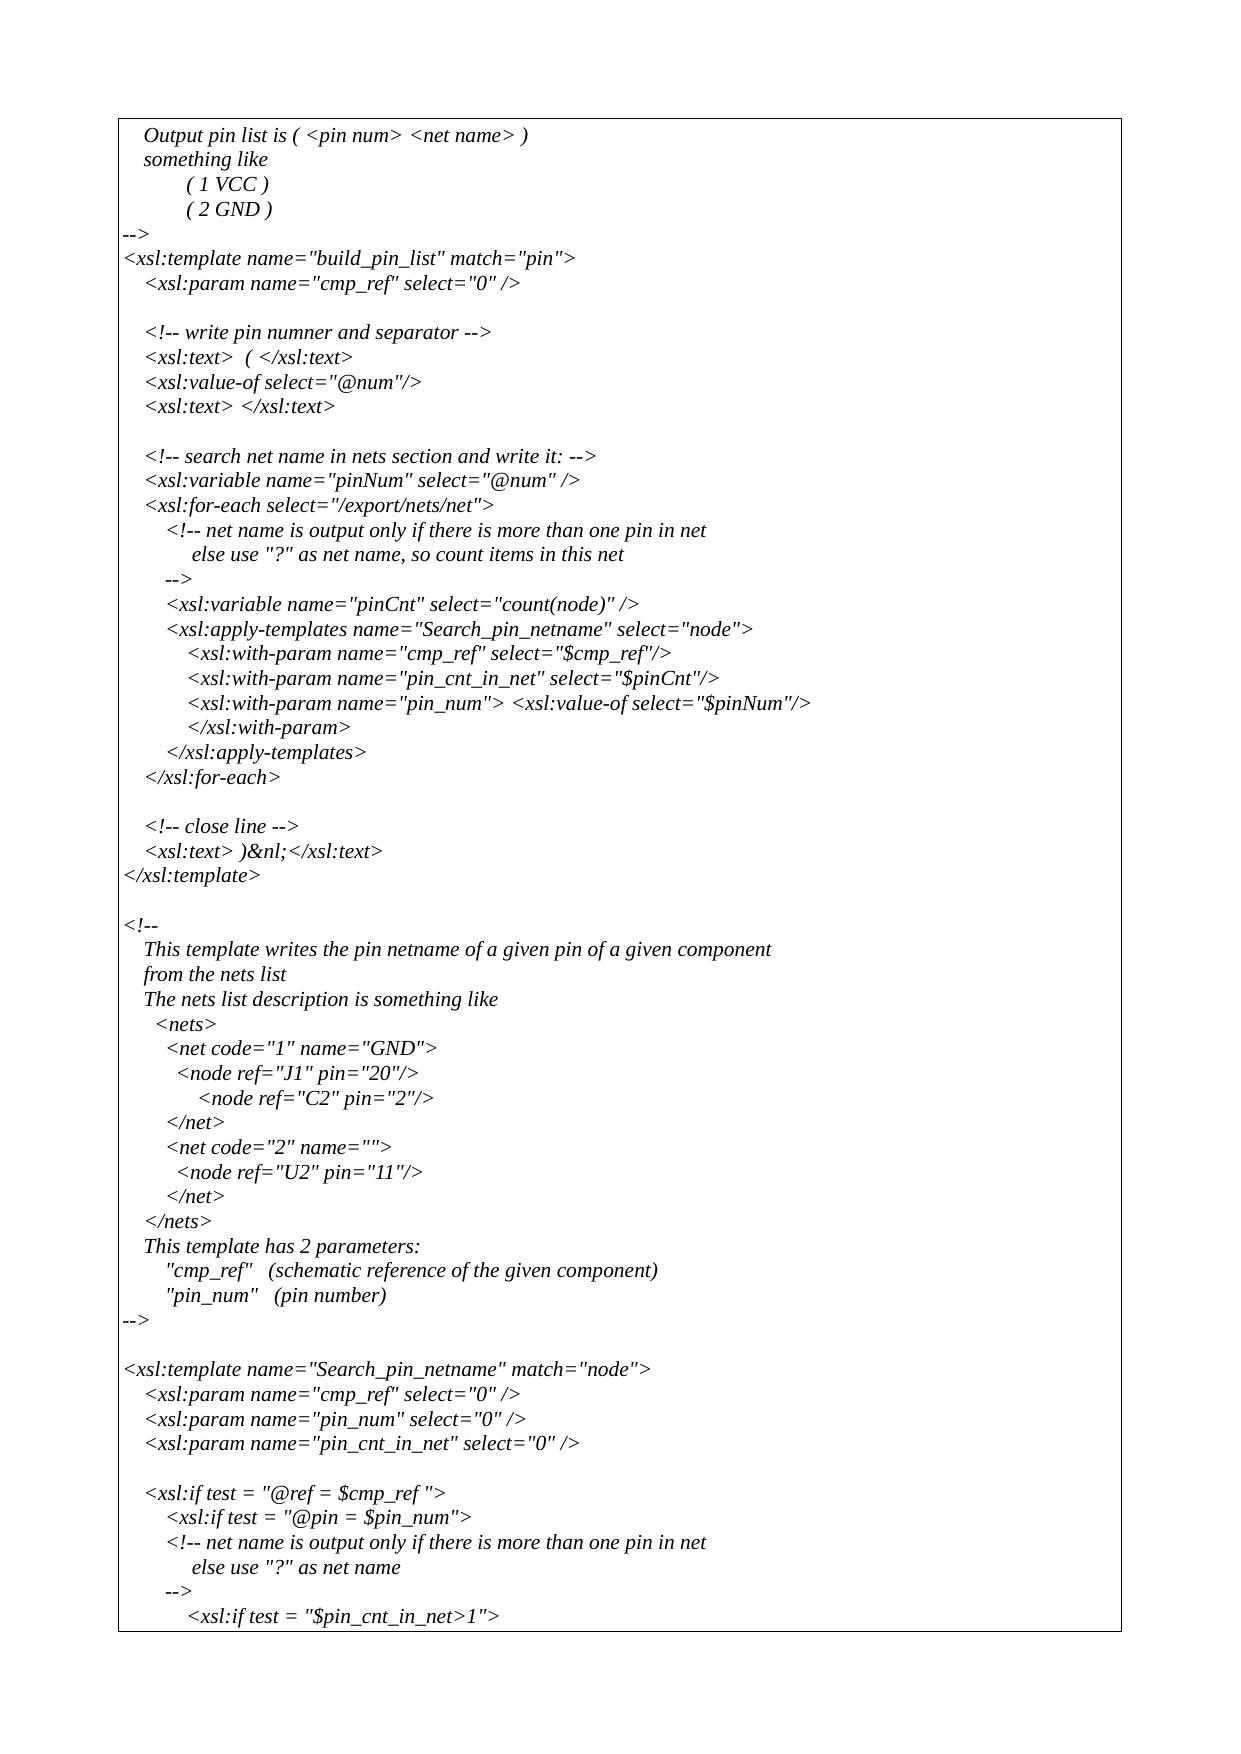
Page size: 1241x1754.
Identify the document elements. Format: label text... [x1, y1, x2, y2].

text <xsl:template name="Search_pin_netname" match="node"> [119, 1352, 1121, 1377]
text <xsl:if test = "@ref = $cmp_ref "> [119, 1476, 1121, 1501]
text <node ref="J1" pin="20"/> [119, 1056, 1121, 1081]
text </xsl:with-param> [119, 711, 1121, 735]
text <xsl:text> </xsl:text> [119, 390, 1121, 418]
text <xsl:if test = "@pin = $pin_num"> [119, 1501, 1121, 1525]
text </xsl:template> [119, 859, 1121, 887]
text </nets> [119, 1204, 1121, 1229]
text --> [119, 1575, 1121, 1599]
text <xsl:value-of select="@num"/> [119, 365, 1121, 390]
text <xsl:param name="cmp_ref" select="0" /> [119, 1377, 1121, 1402]
text <node ref="U2" pin="11"/> [119, 1155, 1121, 1180]
text <!-- write pin numner and separator --> [119, 316, 1121, 340]
text "cmp_ref" (schematic reference of the given component) [119, 1254, 1121, 1278]
text something like [119, 143, 1121, 167]
text else use "?" as net name, so count items in this net [119, 538, 1121, 562]
text </net> [119, 1180, 1121, 1204]
text </xsl:for-each> [119, 760, 1121, 789]
text <!-- net name is output only if there is more than one pin in net [119, 513, 1121, 538]
text <xsl:param name="pin_cnt_in_net" select="0" /> [119, 1427, 1121, 1455]
text The nets list description is something like [119, 982, 1121, 1007]
text <!-- close line --> [119, 809, 1121, 834]
text <node ref="C2" pin="2"/> [119, 1081, 1121, 1106]
text <xsl:if test = "$pin_cnt_in_net>1"> [119, 1599, 1121, 1631]
text This template writes the pin netname of a given pin of a given component [119, 933, 1121, 957]
text This template has 2 parameters: [119, 1229, 1121, 1254]
text <xsl:param name="pin_num" select="0" /> [119, 1402, 1121, 1427]
text --> [119, 1303, 1121, 1332]
text <net code="1" name="GND"> [119, 1032, 1121, 1056]
text --> [119, 562, 1121, 587]
text <nets> [119, 1007, 1121, 1032]
text <xsl:variable name="pinNum" select="@num" /> [119, 464, 1121, 488]
text Output pin list is ( <pin num> <net name> ) [119, 119, 1121, 143]
text else use "?" as net name [119, 1550, 1121, 1575]
text from the nets list [119, 957, 1121, 982]
text <net code="2" name=""> [119, 1130, 1121, 1155]
text </xsl:apply-templates> [119, 735, 1121, 760]
text <xsl:with-param name="pin_cnt_in_net" select="$pinCnt"/> [119, 661, 1121, 686]
text <xsl:text> )&nl;</xsl:text> [119, 834, 1121, 859]
text ( 2 GND ) [119, 192, 1121, 217]
text <!-- search net name in nets section and write it: --> [119, 439, 1121, 464]
text <xsl:with-param name="cmp_ref" select="$cmp_ref"/> [119, 637, 1121, 661]
text <xsl:apply-templates name="Search_pin_netname" select="node"> [119, 612, 1121, 637]
text <xsl:with-param name="pin_num"> <xsl:value-of select="$pinNum"/> [119, 686, 1121, 711]
text <!-- net name is output only if there is more than one pin in net [119, 1525, 1121, 1550]
text "pin_num" (pin number) [119, 1278, 1121, 1303]
text <xsl:param name="cmp_ref" select="0" /> [119, 266, 1121, 295]
text </net> [119, 1106, 1121, 1130]
text <xsl:template name="build_pin_list" match="pin"> [119, 242, 1121, 266]
text <!-- [119, 908, 1121, 933]
text ( 1 VCC ) [119, 167, 1121, 192]
text <xsl:variable name="pinCnt" select="count(node)" /> [119, 587, 1121, 612]
text --> [119, 217, 1121, 242]
text <xsl:text> ( </xsl:text> [119, 340, 1121, 365]
text <xsl:for-each select="/export/nets/net"> [119, 488, 1121, 513]
